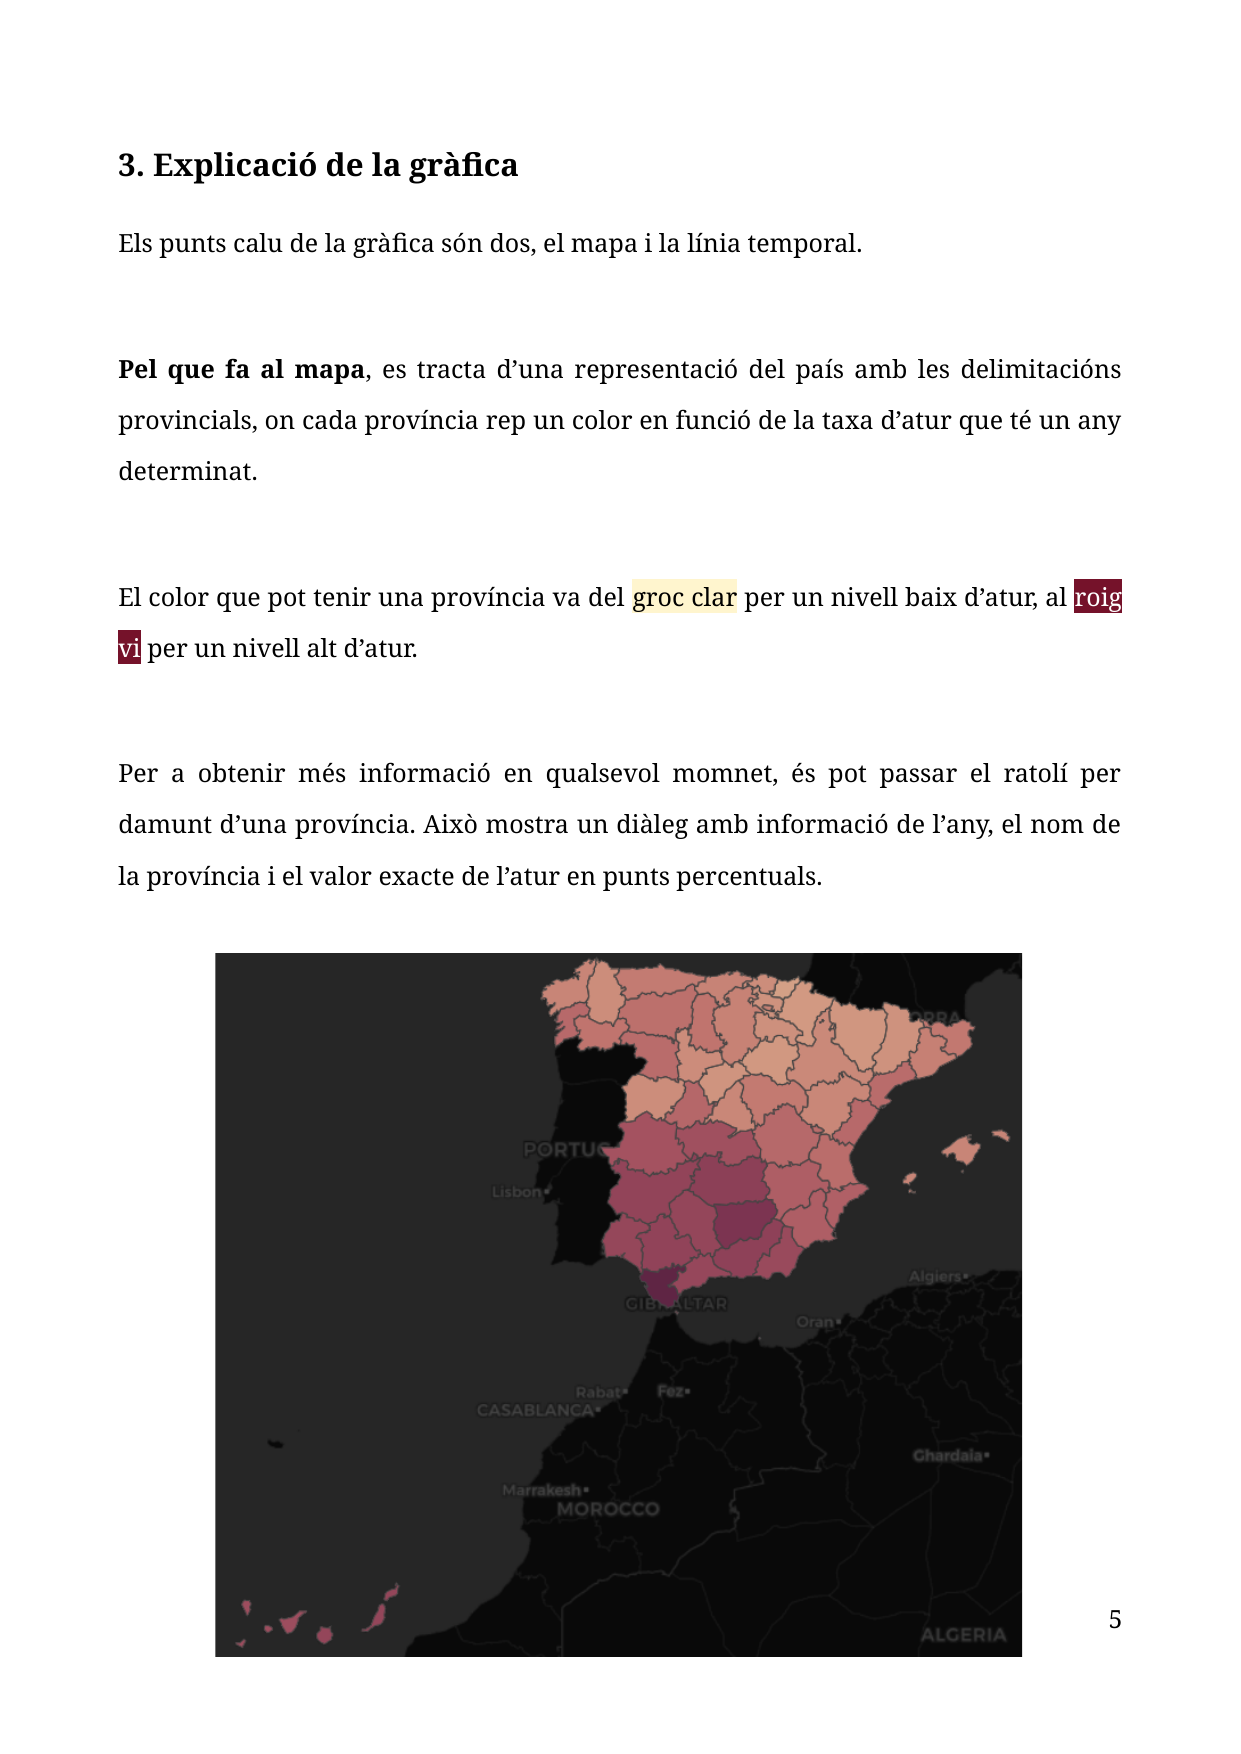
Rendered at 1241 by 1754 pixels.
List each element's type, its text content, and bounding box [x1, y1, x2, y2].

subtitle 3. Explicació de la gràfica [118, 143, 1122, 186]
text Pel que fa al mapa, es tracta d’una representació del país amb les delimitacións provincials, on cada província rep un color en funció de la taxa d’atur que té un any determinat. [118, 351, 1122, 487]
text Els punts calu de la gràfica són dos, el mapa i la línia temporal. [118, 225, 1122, 259]
text El color que pot tenir una província va del groc clar per un nivell baix d’atur, al roig vi per un nivell alt d’atur. [118, 579, 1122, 664]
text Per a obtenir més informació en qualsevol momnet, és pot passar el ratolí per damunt d’una província. Això mostra un diàleg amb informació de l’any, el nom de la província i el valor exacte de l’atur en punts percentuals. [118, 756, 1122, 892]
picture [215, 953, 1023, 1657]
